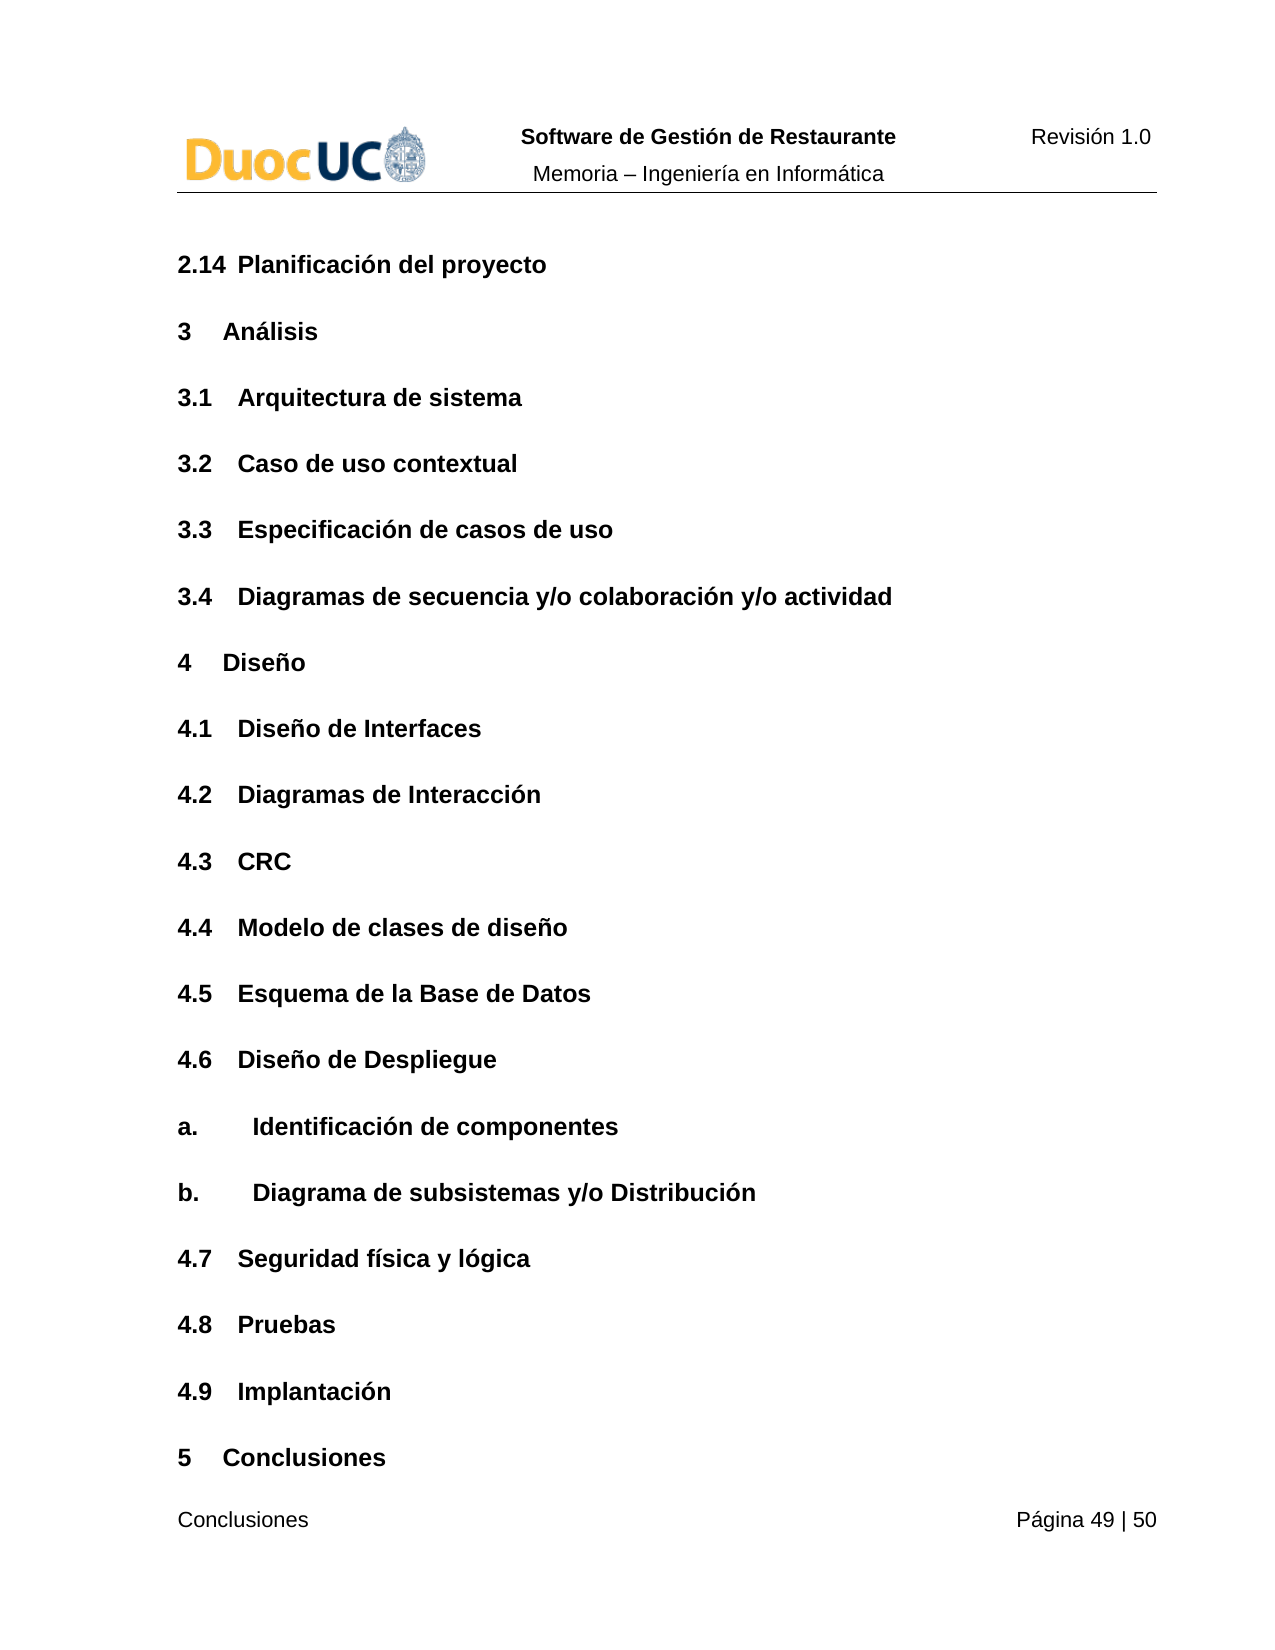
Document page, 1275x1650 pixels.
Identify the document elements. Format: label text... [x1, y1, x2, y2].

subtitle Análisis [177, 317, 1157, 346]
subtitle Diseño de Interfaces [177, 714, 1157, 743]
subtitle Esquema de la Base de Datos [177, 979, 1157, 1008]
picture [182, 123, 426, 187]
subtitle Identificación de componentes [177, 1112, 1157, 1141]
subtitle Arquitectura de sistema [177, 383, 1157, 412]
subtitle Caso de uso contextual [177, 449, 1157, 478]
subtitle Implantación [177, 1377, 1157, 1406]
subtitle Pruebas [177, 1311, 1157, 1339]
subtitle Seguridad física y lógica [177, 1244, 1157, 1273]
subtitle Diseño [177, 648, 1157, 677]
subtitle Especificación de casos de uso [177, 516, 1157, 544]
subtitle Diagramas de Interacción [177, 781, 1157, 809]
subtitle Diagrama de subsistemas y/o Distribución [177, 1178, 1157, 1207]
subtitle CRC [177, 847, 1157, 876]
subtitle Diagramas de secuencia y/o colaboración y/o actividad [177, 582, 1157, 611]
subtitle Conclusiones [177, 1443, 1157, 1472]
subtitle Diseño de Despliegue [177, 1046, 1157, 1074]
subtitle Modelo de clases de diseño [177, 913, 1157, 942]
subtitle Planificación del proyecto [177, 251, 1157, 279]
